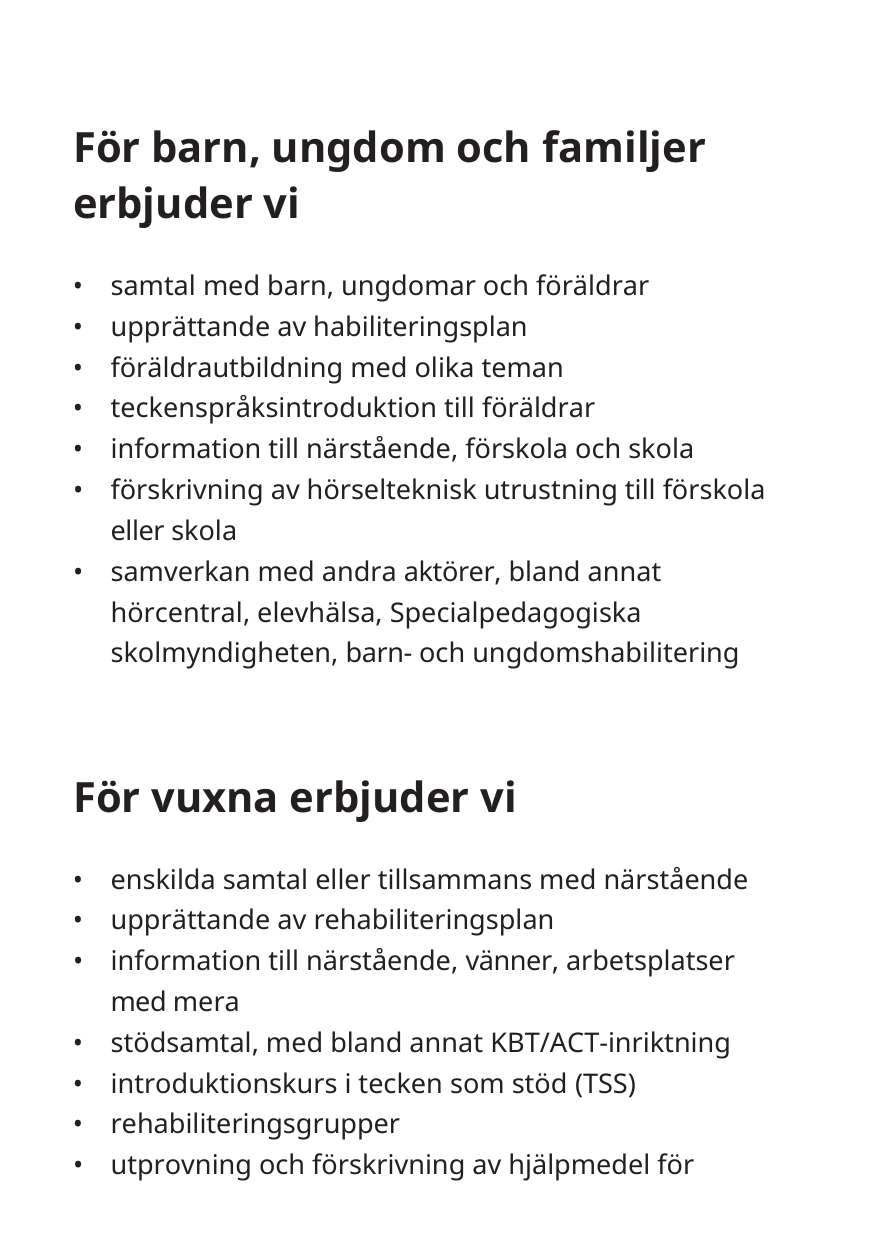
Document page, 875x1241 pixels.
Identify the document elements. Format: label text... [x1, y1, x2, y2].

list introduktionskurs i tecken som stöd (TSS) [73, 1064, 849, 1101]
list upprättande av rehabiliteringsplan [73, 901, 849, 938]
list upprättande av habiliteringsplan [73, 307, 849, 344]
list samverkan med andra aktörer, bland annat hörcentral, elevhälsa, Specialpedagogiska skolmyndigheten, barn- och ungdomshabilitering [73, 552, 778, 671]
list teckenspråksintroduktion till föräldrar [73, 389, 849, 426]
list utprovning och förskrivning av hjälpmedel för [73, 1145, 770, 1182]
subtitle För barn, ungdom och familjer erbjuder vi [73, 118, 849, 231]
list information till närstående, vänner, arbetsplatser med mera [73, 942, 753, 1019]
list förskrivning av hörselteknisk utrustning till förskola eller skola [73, 470, 778, 548]
list rehabiliteringsgrupper [73, 1105, 849, 1142]
list föräldrautbildning med olika teman [73, 348, 849, 385]
subtitle För vuxna erbjuder vi [73, 768, 849, 824]
list information till närstående, förskola och skola [73, 430, 849, 467]
list enskilda samtal eller tillsammans med närstående [73, 860, 849, 897]
list stödsamtal, med bland annat KBT/ACT-inriktning [73, 1023, 849, 1060]
list samtal med barn, ungdomar och föräldrar [73, 267, 849, 304]
